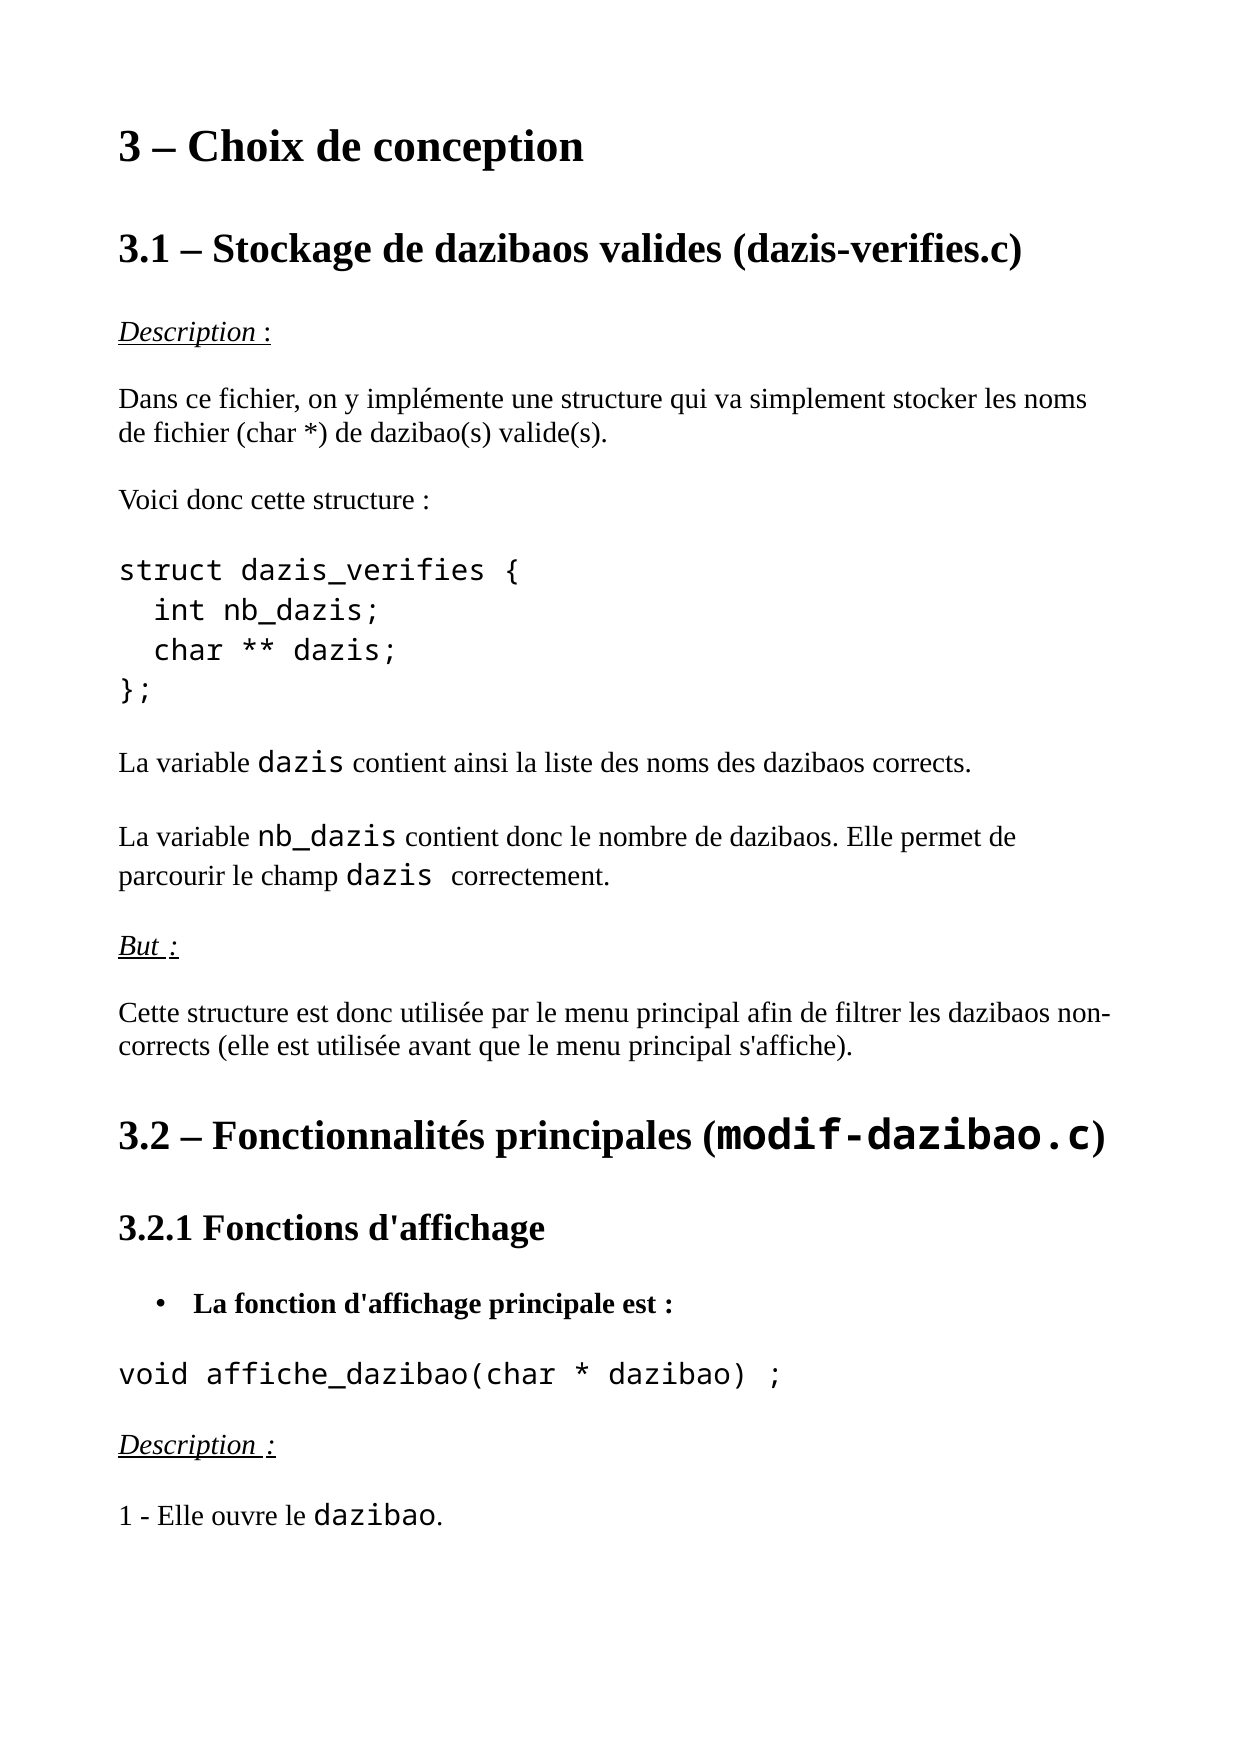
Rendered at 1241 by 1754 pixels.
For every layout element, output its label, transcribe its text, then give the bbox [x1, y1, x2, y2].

text char ** dazis; [118, 629, 1122, 668]
text 3.1 – Stockage de dazibaos valides (dazis-verifies.c) [118, 223, 1122, 271]
text }; [118, 668, 1122, 708]
text Cette structure est donc utilisée par le menu principal afin de filtrer les dazibaos non-corrects (elle est utilisée avant que le menu principal s'affiche). [118, 995, 1122, 1062]
text Description : [118, 1427, 1122, 1460]
text 3.2.1 Fonctions d'affichage [118, 1205, 1122, 1248]
text struct dazis_verifies { [118, 549, 1122, 589]
text 1 - Elle ouvre le dazibao. [118, 1494, 1122, 1534]
text Voici donc cette structure : [118, 482, 1122, 516]
text 3 – Choix de conception [118, 118, 1122, 171]
list La fonction d'affichage principale est : [156, 1286, 1122, 1320]
text La variable nb_dazis contient donc le nombre de dazibaos. Elle permet de parcourir le champ dazis correctement. [118, 815, 1122, 894]
text 3.2 – Fonctionnalités principales (modif-dazibao.c) [118, 1105, 1122, 1162]
text int nb_dazis; [118, 589, 1122, 629]
text But : [118, 928, 1122, 961]
text void affiche_dazibao(char * dazibao) ; [118, 1354, 1122, 1393]
text Description : [118, 314, 1122, 348]
text La variable dazis contient ainsi la liste des noms des dazibaos corrects. [118, 742, 1122, 781]
text Dans ce fichier, on y implémente une structure qui va simplement stocker les noms de fichier (char *) de dazibao(s) valide(s). [118, 382, 1122, 449]
